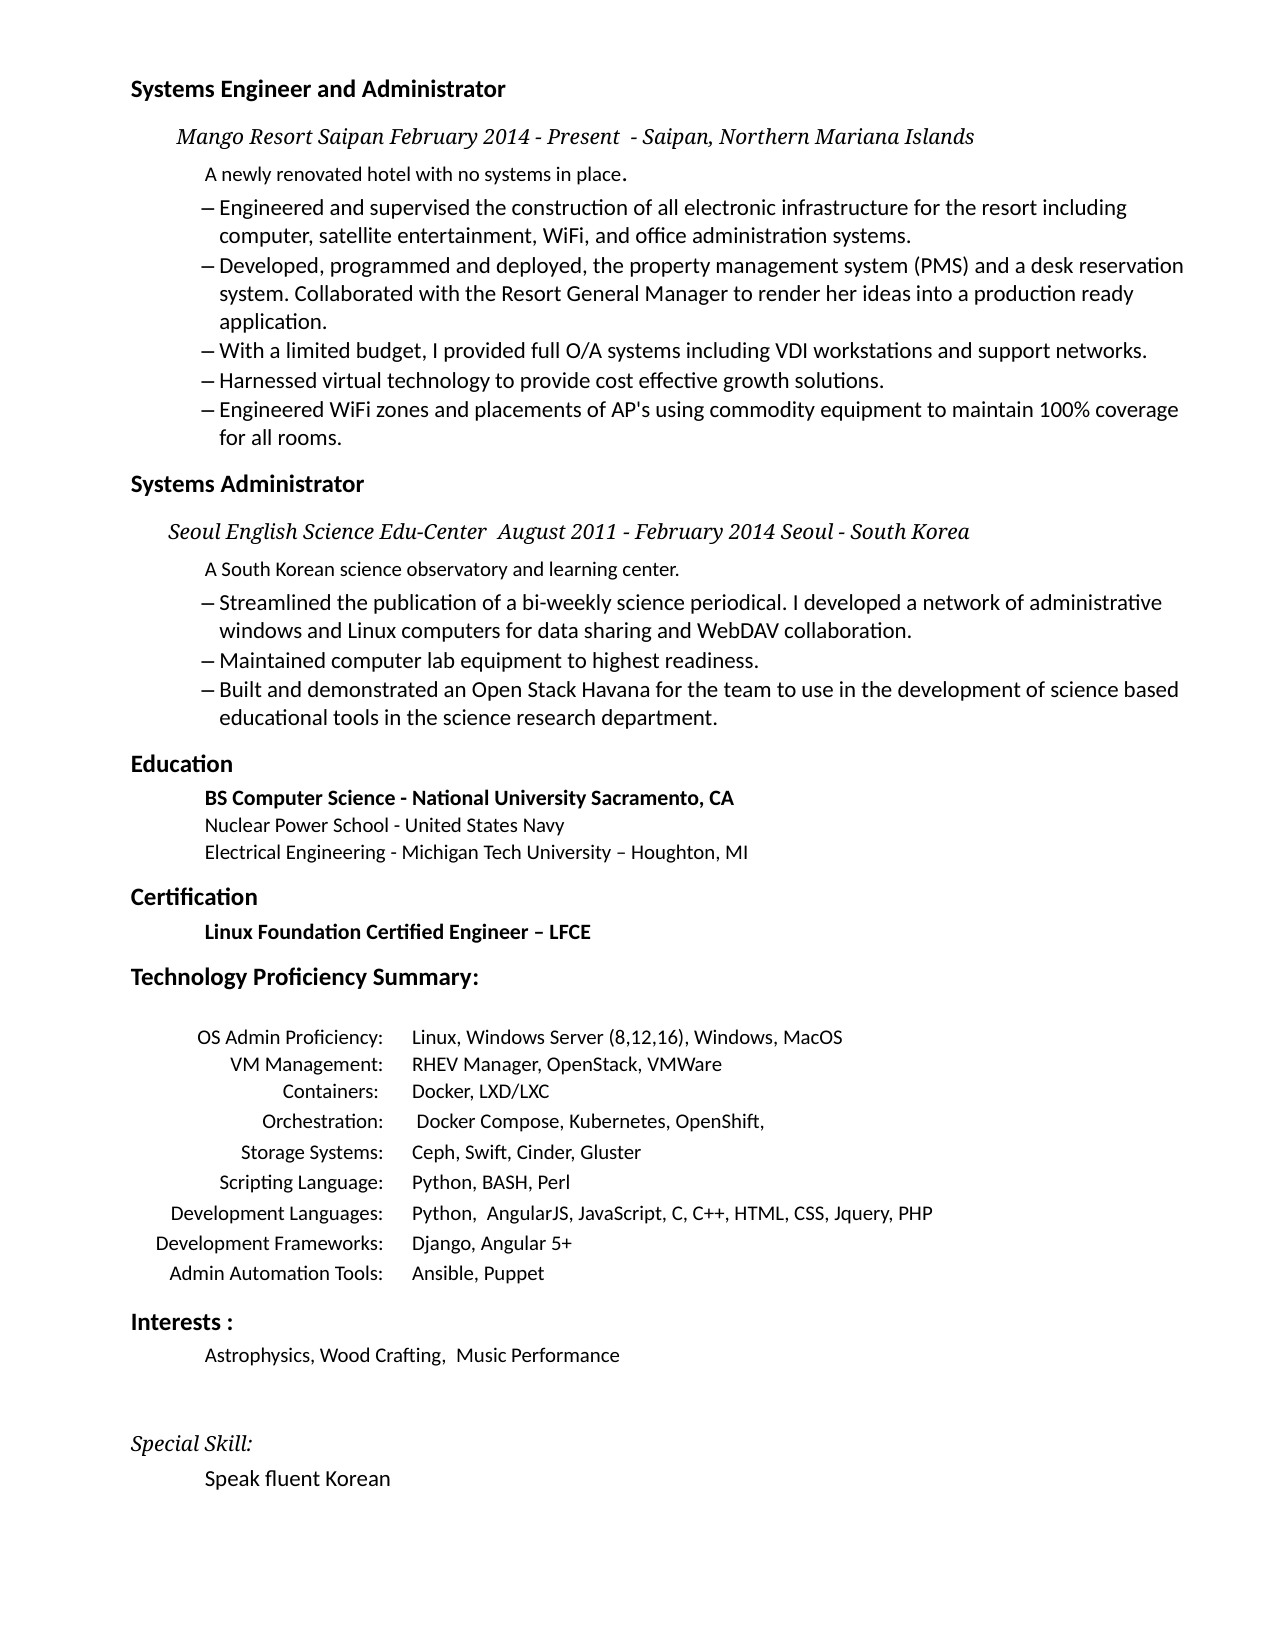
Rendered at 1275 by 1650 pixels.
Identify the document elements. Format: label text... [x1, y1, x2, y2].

list Engineered and supervised the construction of all electronic infrastructure for the resort including computer, satellite entertainment, WiFi, and office administration systems. [201, 193, 1202, 249]
text OS Admin Proficiency: Linux, Windows Server (8,12,16), Windows, MacOS [131, 1024, 1202, 1050]
title Interests : [131, 1306, 1202, 1337]
list Harnessed virtual technology to provide cost effective growth solutions. [201, 366, 1202, 394]
title Certification [131, 881, 1202, 912]
text BS Computer Science - National University Sacramento, CA [131, 784, 1202, 811]
text Speak fluent Korean [131, 1464, 1202, 1492]
text A South Korean science observatory and learning center. [131, 552, 1202, 582]
list Streamlined the publication of a bi-weekly science periodical. I developed a network of administrative windows and Linux computers for data sharing and WebDAV collaboration. [201, 588, 1202, 644]
text Electrical Engineering - Michigan Tech University – Houghton, MI [131, 839, 1202, 865]
title Technology Proficiency Summary: [131, 961, 1202, 991]
text Development Languages: Python, AngularJS, JavaScript, C, C++, HTML, CSS, Jquery, PHP [131, 1200, 1202, 1225]
text Astrophysics, Wood Crafting, Music Performance [131, 1343, 1202, 1368]
text Admin Automation Tools: Ansible, Puppet [131, 1261, 1202, 1286]
text Linux Foundation Certified Engineer – LFCE [131, 918, 1202, 944]
title Systems Administrator [131, 468, 1202, 498]
subtitle Mango Resort Saipan February 2014 - Present - Saipan, Northern Mariana Islands [103, 122, 1202, 151]
list Built and demonstrated an Open Stack Havana for the team to use in the development of science based educational tools in the science research department. [201, 675, 1202, 731]
text Scripting Language: Python, BASH, Perl [131, 1169, 1202, 1195]
subtitle Seoul English Science Edu-Center August 2011 - February 2014 Seoul - South Korea [168, 517, 1202, 546]
text Development Frameworks: Django, Angular 5+ [131, 1230, 1202, 1256]
text Special Skill: [131, 1429, 1202, 1458]
text A newly renovated hotel with no systems in place. [131, 157, 1202, 187]
text Orchestration: Docker Compose, Kubernetes, OpenShift, [131, 1108, 1202, 1134]
text Storage Systems: Ceph, Swift, Cinder, Gluster [131, 1139, 1202, 1164]
title Systems Engineer and Administrator [131, 73, 1202, 104]
text Containers: Docker, LXD/LXC [131, 1078, 1202, 1103]
text VM Management: RHEV Manager, OpenStack, VMWare [131, 1051, 1202, 1077]
list With a limited budget, I provided full O/A systems including VDI workstations and support networks. [201, 337, 1202, 364]
list Engineered WiFi zones and placements of AP's using commodity equipment to maintain 100% coverage for all rooms. [201, 396, 1202, 452]
title Education [131, 748, 1202, 778]
text Nuclear Power School - United States Navy [131, 812, 1202, 838]
list Maintained computer lab equipment to highest readiness. [201, 646, 1202, 674]
list Developed, programmed and deployed, the property management system (PMS) and a desk reservation system. Collaborated with the Resort General Manager to render her ideas into a production ready application. [201, 251, 1202, 335]
